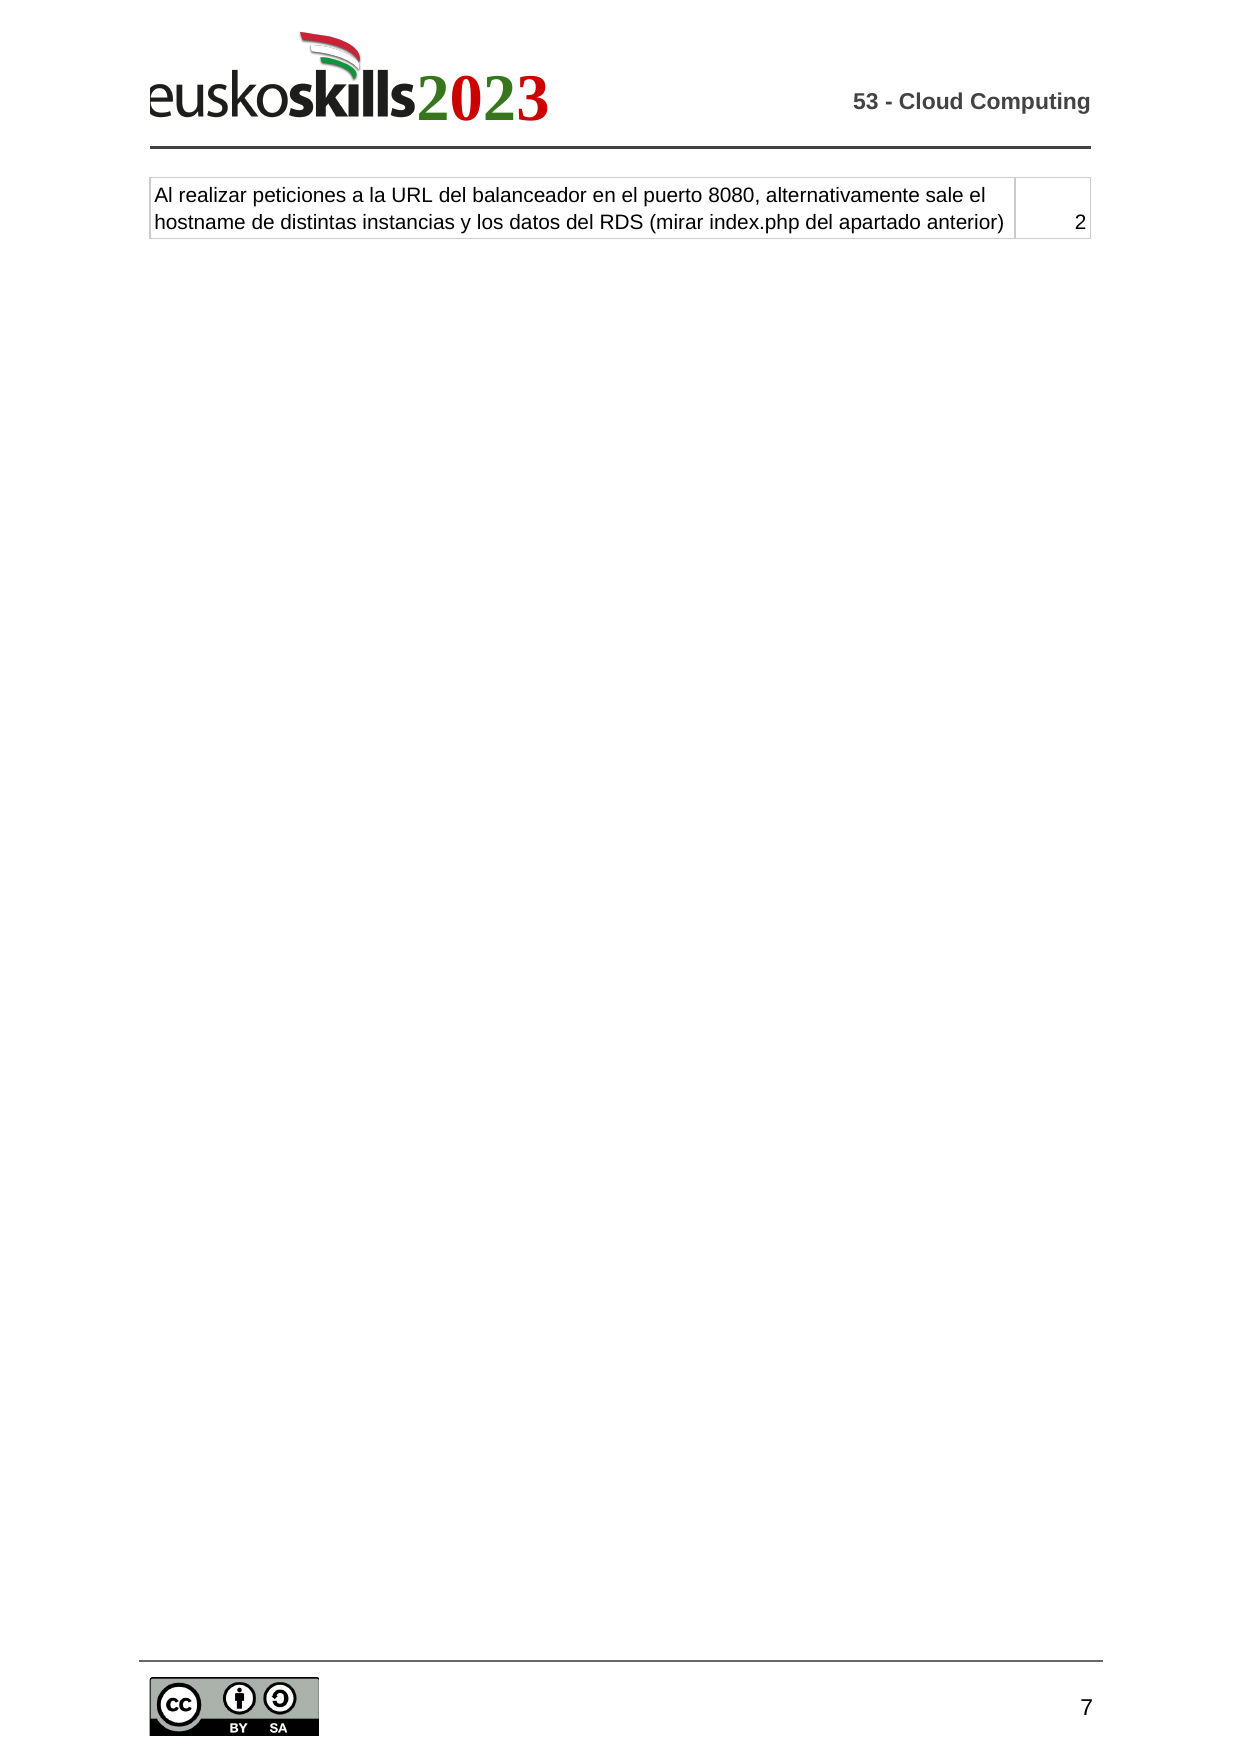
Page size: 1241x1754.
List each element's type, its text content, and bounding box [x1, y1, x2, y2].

picture [150, 30, 417, 121]
table_cell 2 [1016, 178, 1090, 238]
table_cell Al realizar peticiones a la URL del balanceador en el puerto 8080, alternativamente sale el hostname de distintas instancias y los datos del RDS (mirar index.php del apartado anterior) [151, 178, 1014, 238]
picture [149, 1677, 319, 1736]
